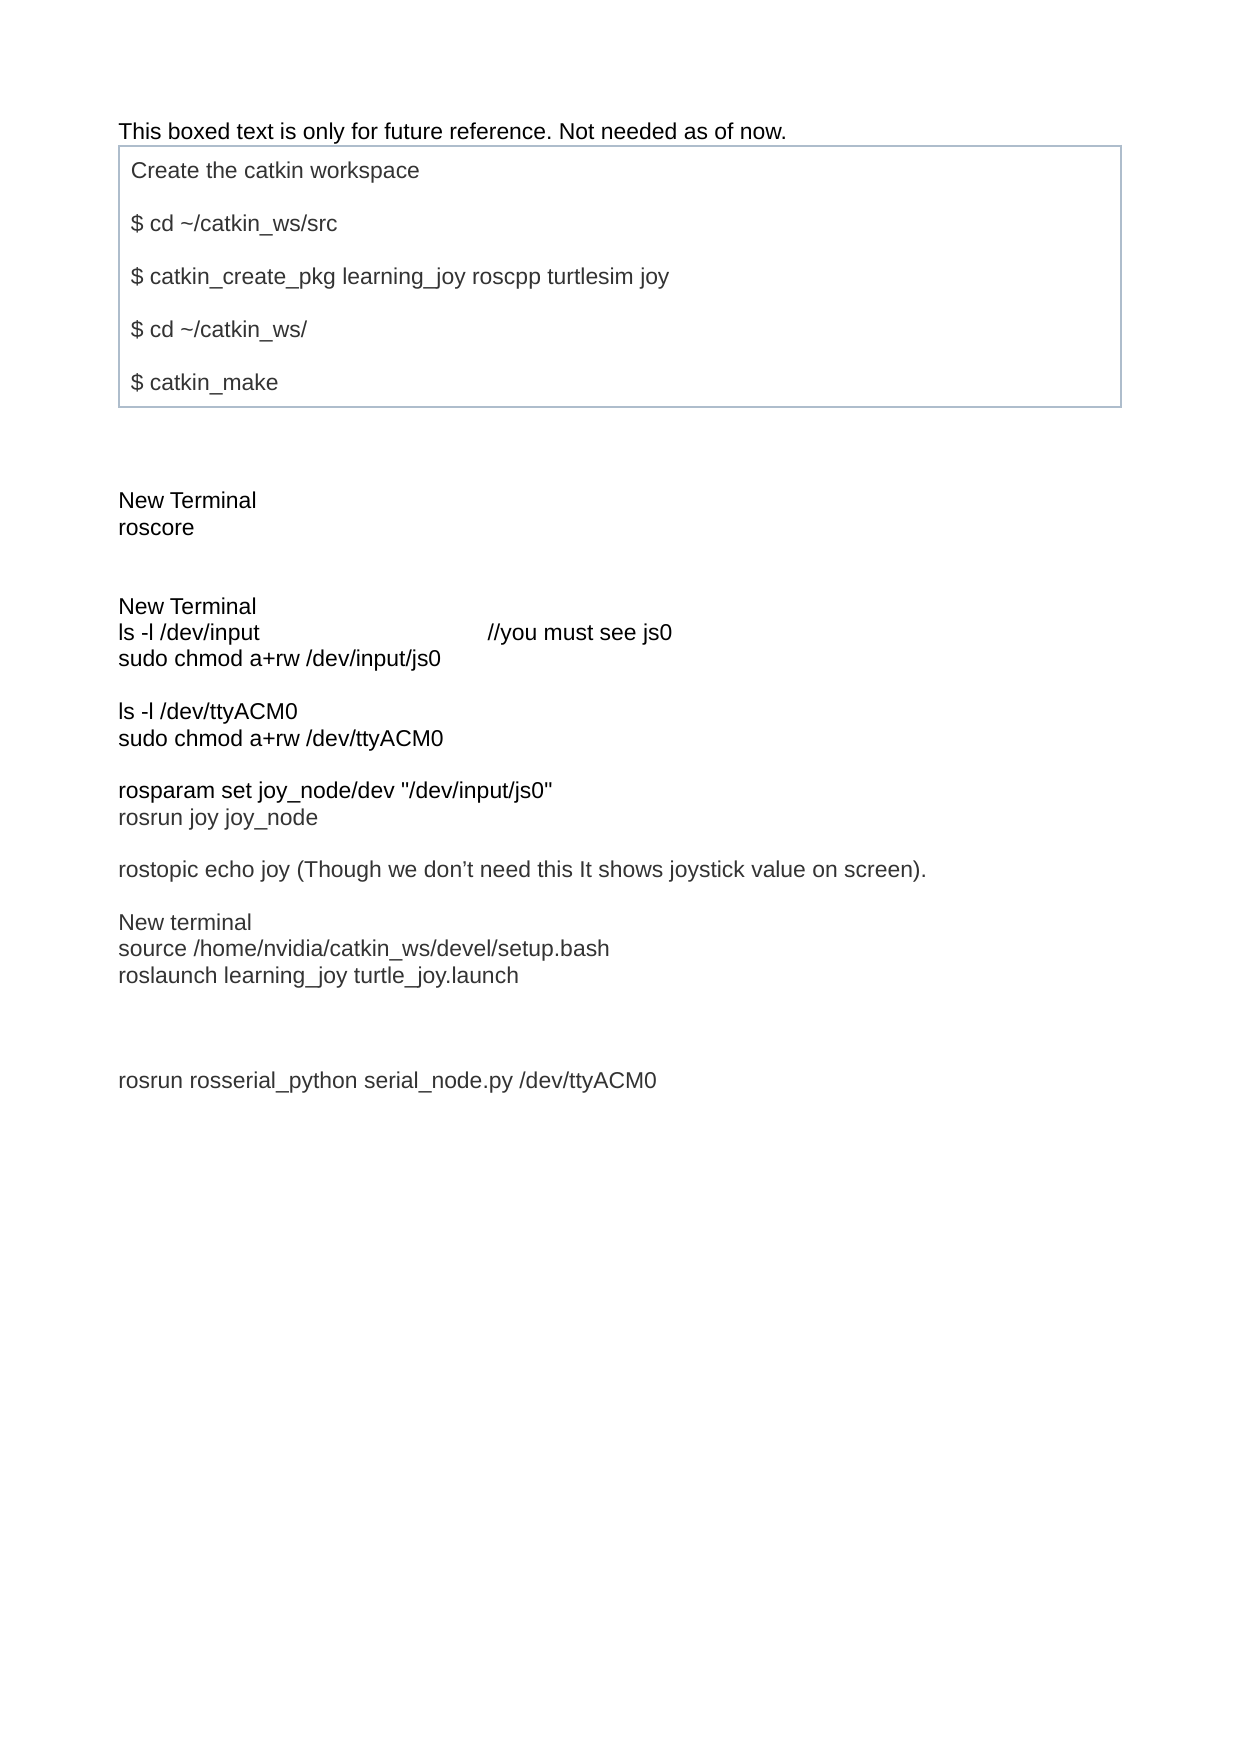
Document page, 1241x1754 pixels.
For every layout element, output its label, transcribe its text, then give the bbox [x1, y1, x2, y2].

text New Terminal [118, 487, 1122, 514]
text sudo chmod a+rw /dev/input/js0 [118, 645, 1122, 672]
text $ catkin_create_pkg learning_joy roscpp turtlesim joy [120, 251, 1120, 289]
text source /home/nvidia/catkin_ws/devel/setup.bash [118, 935, 1122, 962]
text rosrun rosserial_python serial_node.py /dev/ttyACM0 [118, 1067, 1122, 1093]
text New terminal [118, 909, 1122, 935]
text rosparam set joy_node/dev "/dev/input/js0" [118, 777, 1122, 803]
text ls -l /dev/input //you must see js0 [118, 619, 1122, 645]
text ls -l /dev/ttyACM0 [118, 698, 1122, 724]
text $ catkin_make [120, 357, 1120, 406]
text This boxed text is only for future reference. Not needed as of now. [118, 118, 1122, 144]
text $ cd ~/catkin_ws/src [120, 197, 1120, 236]
text roscore [118, 514, 1122, 540]
text New Terminal [118, 593, 1122, 619]
text rosrun joy joy_node [118, 803, 1122, 830]
text sudo chmod a+rw /dev/ttyACM0 [118, 724, 1122, 751]
text $ cd ~/catkin_ws/ [120, 303, 1120, 342]
text roslaunch learning_joy turtle_joy.launch [118, 962, 1122, 988]
text rostopic echo joy (Though we don’t need this It shows joystick value on screen). [118, 856, 1122, 883]
text Create the catkin workspace [120, 147, 1120, 183]
